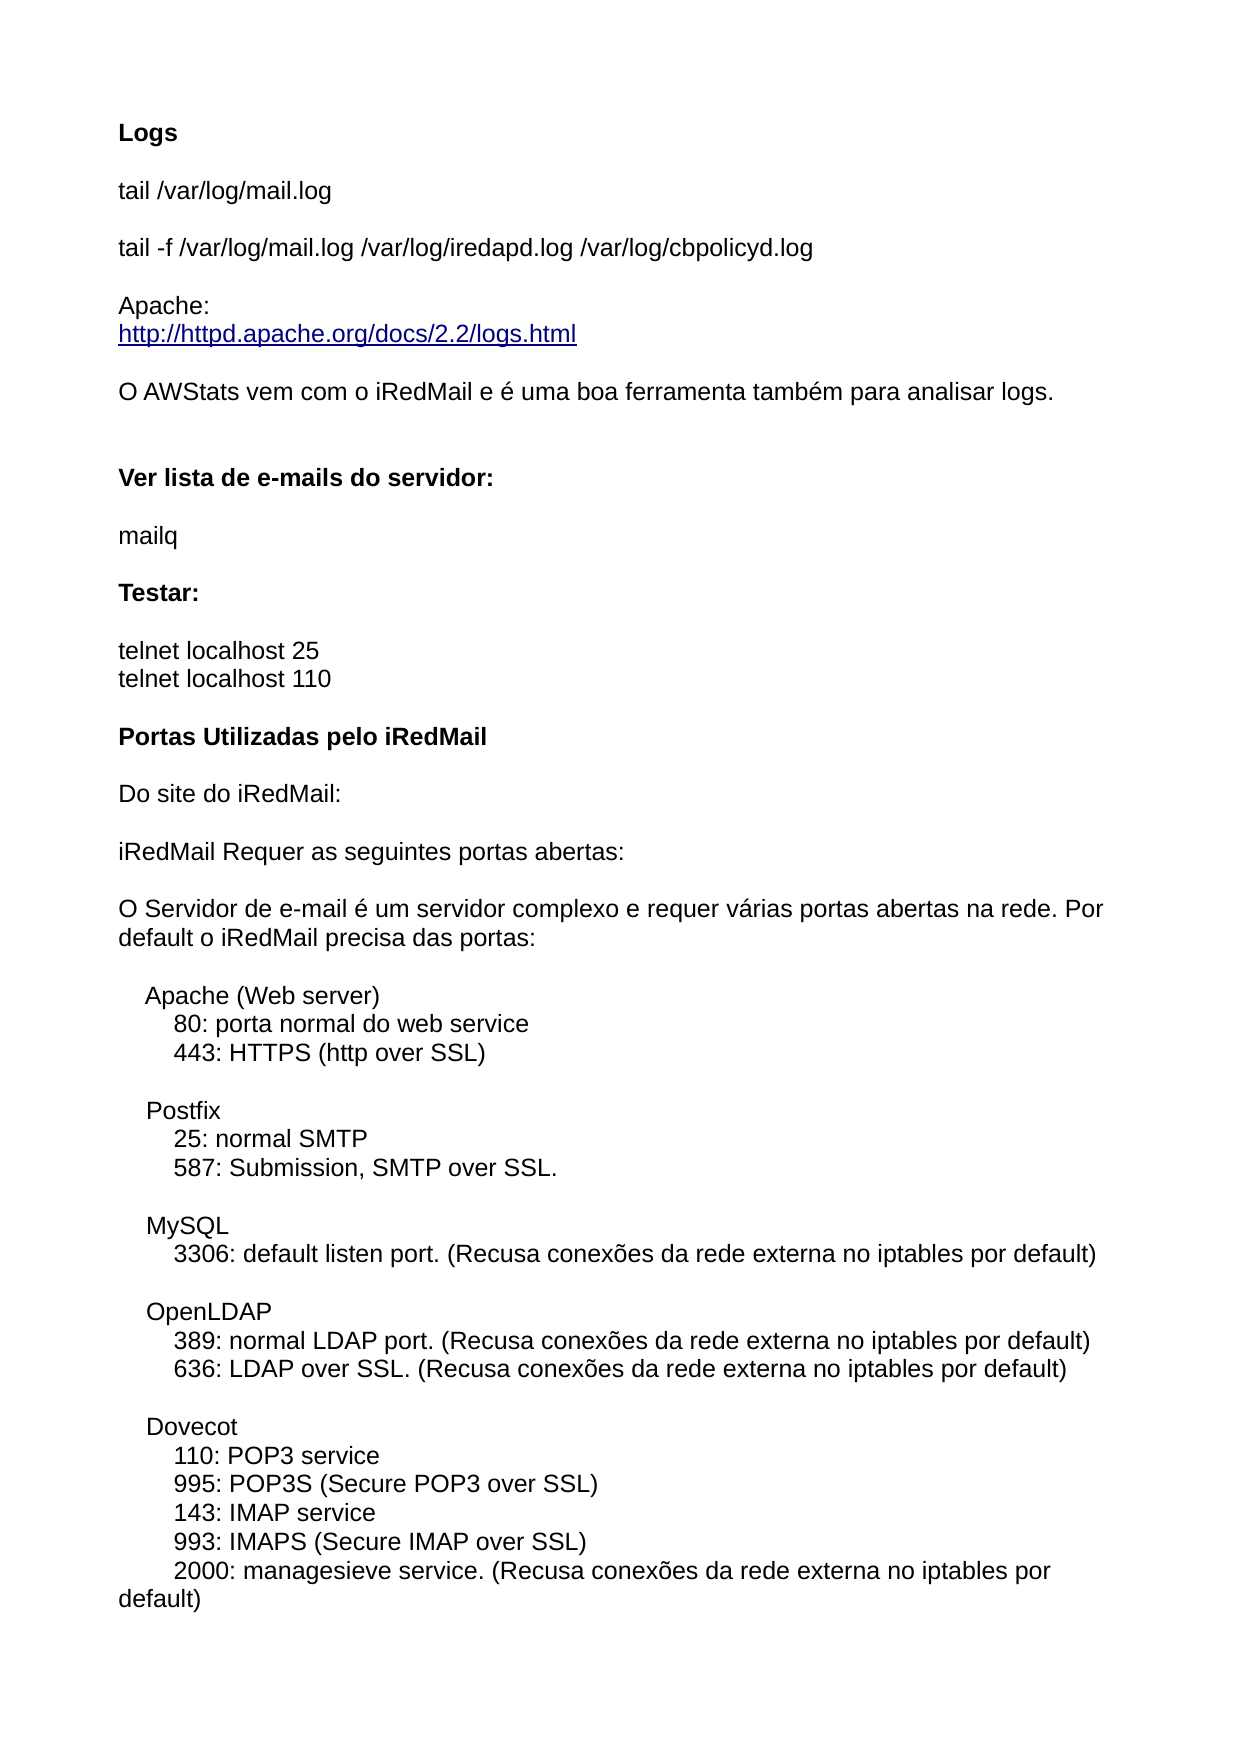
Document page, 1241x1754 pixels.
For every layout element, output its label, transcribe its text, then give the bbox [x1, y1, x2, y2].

text 2000: managesieve service. (Recusa conexões da rede externa no iptables por default) [118, 1556, 1122, 1613]
text Logs [118, 118, 1122, 147]
text 587: Submission, SMTP over SSL. [118, 1153, 1122, 1182]
text Testar: [118, 578, 1122, 607]
text 636: LDAP over SSL. (Recusa conexões da rede externa no iptables por default) [118, 1354, 1122, 1383]
text http://httpd.apache.org/docs/2.2/logs.html [118, 319, 1122, 348]
text iRedMail Requer as seguintes portas abertas: [118, 837, 1122, 866]
text 995: POP3S (Secure POP3 over SSL) [118, 1469, 1122, 1498]
text 25: normal SMTP [118, 1124, 1122, 1153]
text 80: porta normal do web service [118, 1009, 1122, 1038]
text Apache: [118, 291, 1122, 319]
text Portas Utilizadas pelo iRedMail [118, 722, 1122, 751]
text tail /var/log/mail.log [118, 176, 1122, 204]
text 3306: default listen port. (Recusa conexões da rede externa no iptables por default) [118, 1239, 1122, 1268]
text 143: IMAP service [118, 1498, 1122, 1527]
text Do site do iRedMail: [118, 779, 1122, 808]
text 993: IMAPS (Secure IMAP over SSL) [118, 1527, 1122, 1556]
text 389: normal LDAP port. (Recusa conexões da rede externa no iptables por default) [118, 1326, 1122, 1354]
text MySQL [118, 1211, 1122, 1239]
text Dovecot [118, 1412, 1122, 1441]
text telnet localhost 110 [118, 664, 1122, 693]
text Ver lista de e-mails do servidor: [118, 463, 1122, 492]
text 443: HTTPS (http over SSL) [118, 1038, 1122, 1067]
text O AWStats vem com o iRedMail e é uma boa ferramenta também para analisar logs. [118, 377, 1122, 406]
text telnet localhost 25 [118, 636, 1122, 664]
text Apache (Web server) [118, 981, 1122, 1009]
text mailq [118, 521, 1122, 549]
text OpenLDAP [118, 1297, 1122, 1326]
text Postfix [118, 1096, 1122, 1124]
text O Servidor de e-mail é um servidor complexo e requer várias portas abertas na rede. Por default o iRedMail precisa das portas: [118, 894, 1122, 952]
text tail -f /var/log/mail.log /var/log/iredapd.log /var/log/cbpolicyd.log [118, 233, 1122, 262]
text 110: POP3 service [118, 1441, 1122, 1469]
